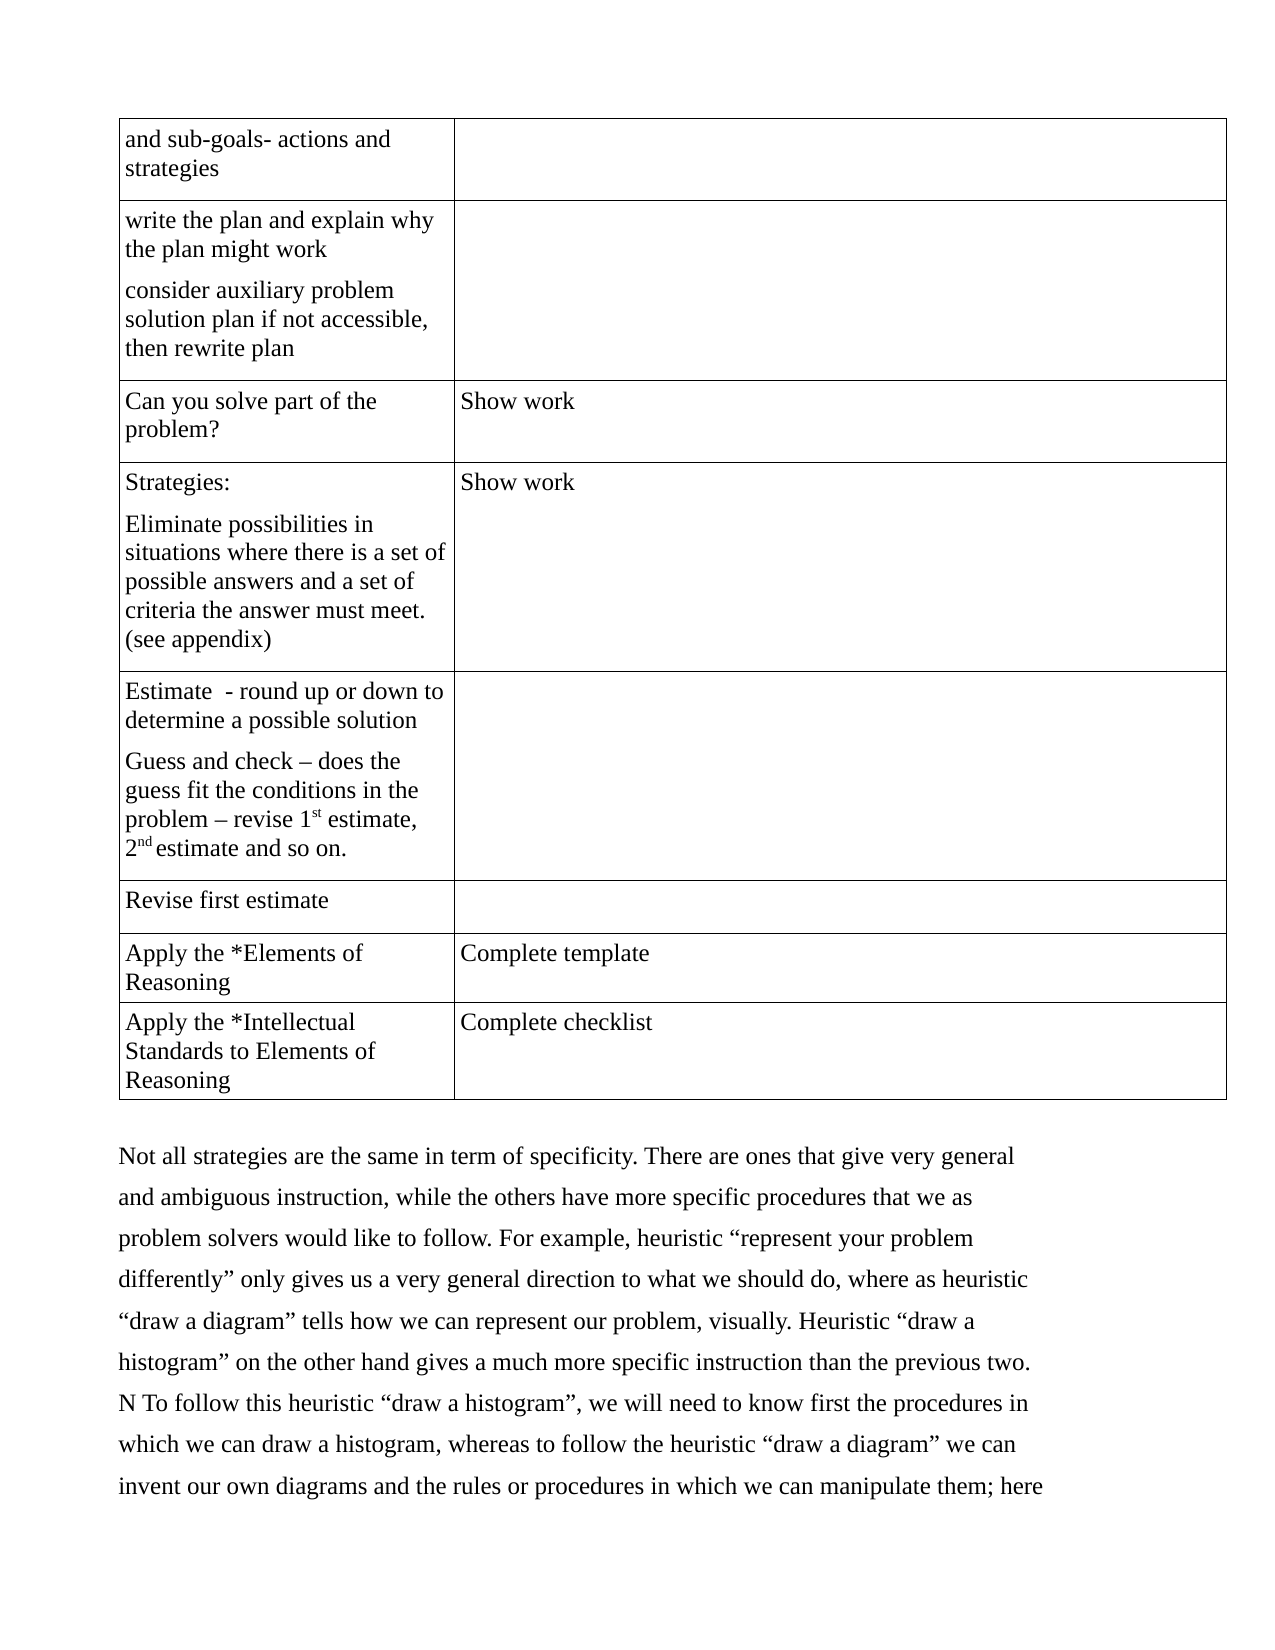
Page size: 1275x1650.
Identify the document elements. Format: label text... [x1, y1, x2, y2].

text and ambiguous instruction, while the others have more specific procedures that we as [118, 1182, 1157, 1211]
text differently” only gives us a very general direction to what we should do, where as heuristic [118, 1264, 1157, 1293]
table_cell Estimate - round up or down to determine a possible solution Guess and check – does the guess fit the conditions in the problem – revise 1st estimate, 2nd estimate and so on. [120, 672, 454, 880]
table_cell Apply the *Intellectual Standards to Elements of Reasoning [120, 1003, 454, 1099]
table_cell [455, 119, 1226, 200]
table_cell and sub-goals- actions and strategies [120, 119, 454, 200]
table_cell Complete checklist [455, 1003, 1226, 1099]
table_cell [455, 881, 1226, 932]
text “draw a diagram” tells how we can represent our problem, visually. Heuristic “draw a [118, 1306, 1157, 1334]
table_cell Apply the *Elements of Reasoning [120, 934, 454, 1002]
table_cell Show work [455, 463, 1226, 671]
table_cell Complete template [455, 934, 1226, 1002]
text N To follow this heuristic “draw a histogram”, we will need to know first the procedures in [118, 1388, 1157, 1417]
table_cell write the plan and explain why the plan might work consider auxiliary problem solution plan if not accessible, then rewrite plan [120, 201, 454, 380]
text histogram” on the other hand gives a much more specific instruction than the previous two. [118, 1347, 1157, 1376]
text invent our own diagrams and the rules or procedures in which we can manipulate them; here [118, 1471, 1157, 1499]
text which we can draw a histogram, whereas to follow the heuristic “draw a diagram” we can [118, 1429, 1157, 1458]
table_cell [455, 672, 1226, 880]
table_cell Can you solve part of the problem? [120, 381, 454, 462]
text problem solvers would like to follow. For example, heuristic “represent your problem [118, 1223, 1157, 1252]
table_cell Show work [455, 381, 1226, 462]
table_cell Revise first estimate [120, 881, 454, 932]
text Not all strategies are the same in term of specificity. There are ones that give very general [118, 1141, 1157, 1169]
table_cell [455, 201, 1226, 380]
table_cell Strategies: Eliminate possibilities in situations where there is a set of possible answers and a set of criteria the answer must meet. (see appendix) [120, 463, 454, 671]
